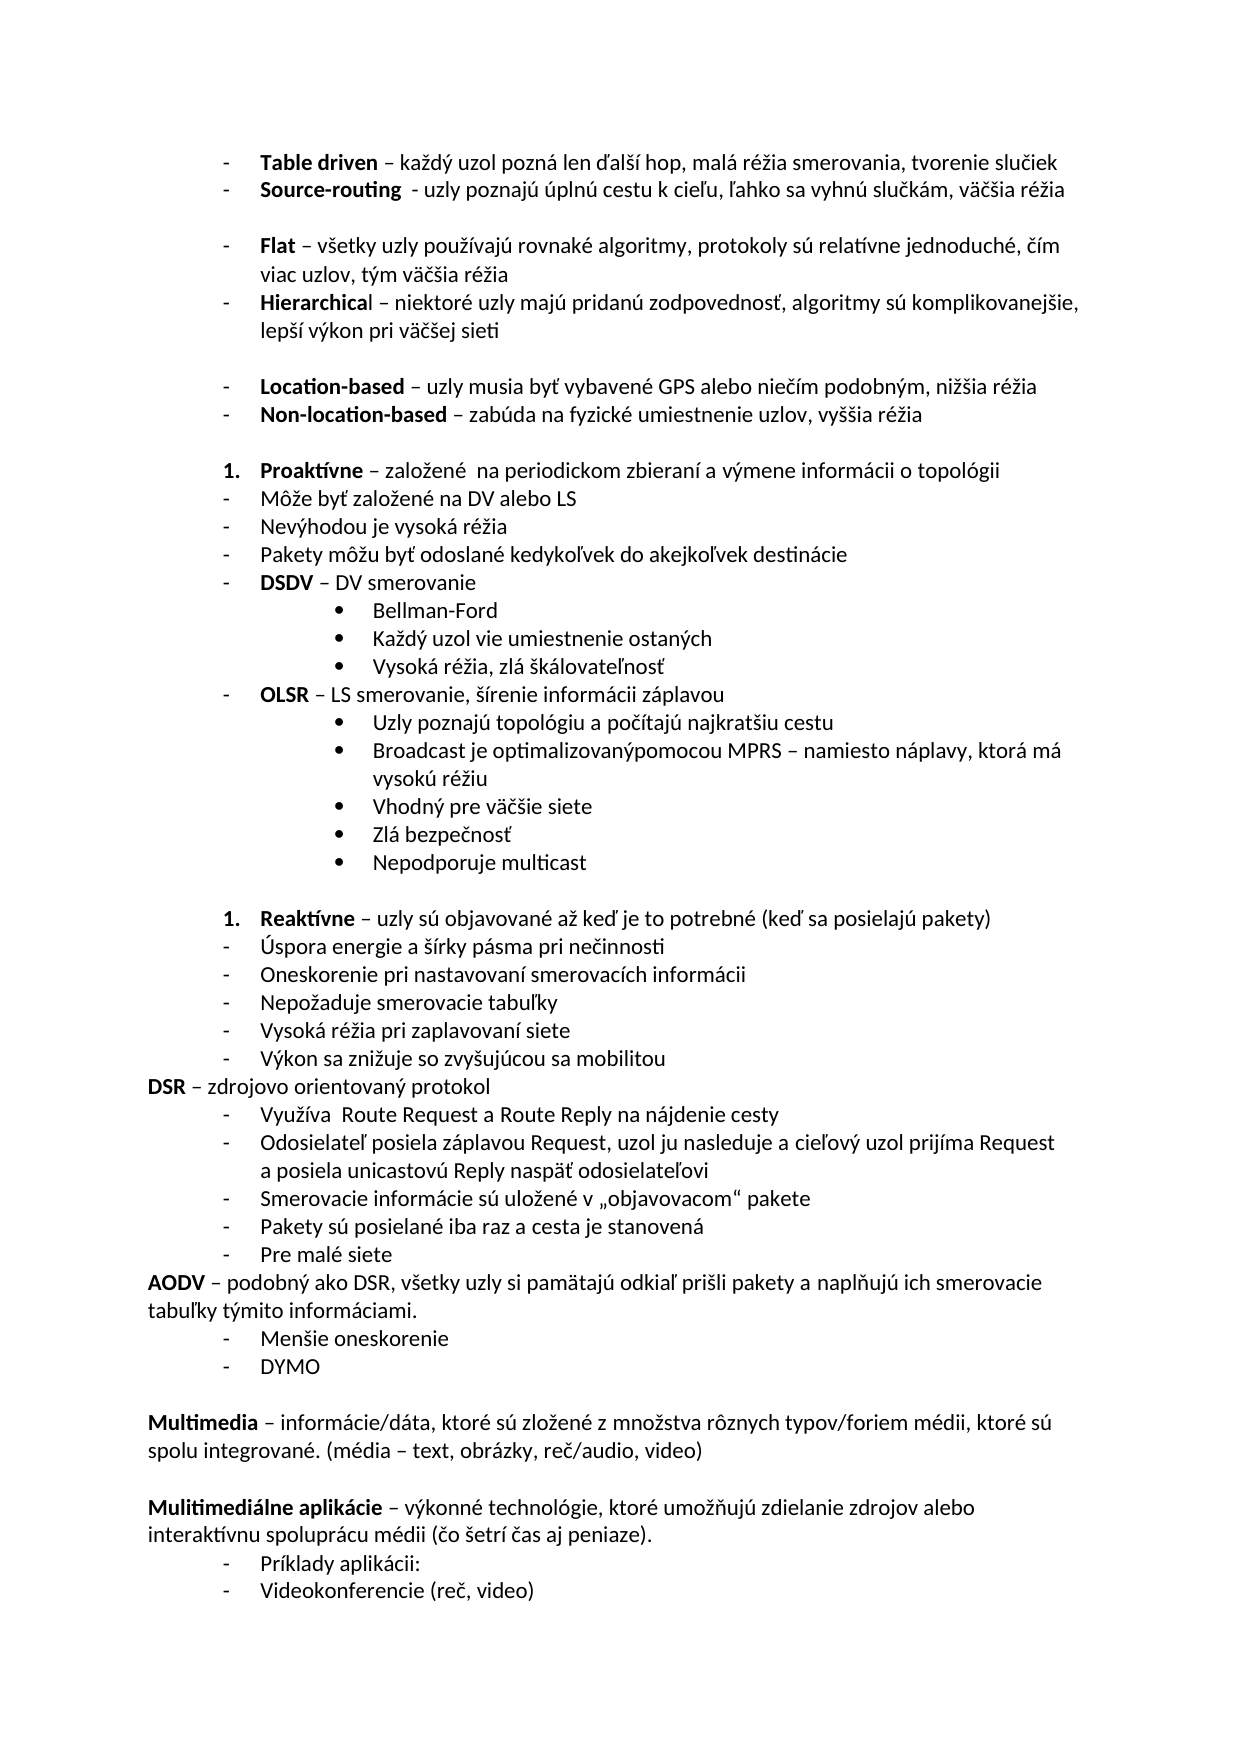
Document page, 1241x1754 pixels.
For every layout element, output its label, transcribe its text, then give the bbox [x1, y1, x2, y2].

list Využíva Route Request a Route Reply na nájdenie cesty [223, 1100, 1093, 1128]
list Menšie oneskorenie [223, 1324, 1093, 1352]
list Flat – všetky uzly používajú rovnaké algoritmy, protokoly sú relatívne jednoduché, čím viac uzlov, tým väčšia réžia [223, 232, 1093, 288]
list Odosielateľ posiela záplavou Request, uzol ju nasleduje a cieľový uzol prijíma Request a posiela unicastovú Reply naspäť odosielateľovi [223, 1128, 1093, 1184]
list Non-location-based – zabúda na fyzické umiestnenie uzlov, vyššia réžia [223, 400, 1093, 428]
list DYMO [223, 1352, 1093, 1381]
list Bellman-Ford [335, 596, 1093, 624]
list Výkon sa znižuje so zvyšujúcou sa mobilitou [223, 1044, 1093, 1072]
list Location-based – uzly musia byť vybavené GPS alebo niečím podobným, nižšia réžia [223, 372, 1093, 400]
list OLSR – LS smerovanie, šírenie informácii záplavou [223, 680, 1093, 708]
list Smerovacie informácie sú uložené v „objavovacom“ pakete [223, 1184, 1093, 1212]
list Nepožaduje smerovacie tabuľky [223, 988, 1093, 1016]
list Úspora energie a šírky pásma pri nečinnosti [223, 932, 1093, 960]
list Uzly poznajú topológiu a počítajú najkratšiu cestu [335, 708, 1093, 736]
list Každý uzol vie umiestnenie ostaných [335, 624, 1093, 652]
list Príklady aplikácii: [223, 1549, 1093, 1577]
list Nepodporuje multicast [335, 848, 1093, 876]
list Source-routing - uzly poznajú úplnú cestu k cieľu, ľahko sa vyhnú slučkám, väčšia réžia [223, 176, 1093, 204]
text AODV – podobný ako DSR, všetky uzly si pamätajú odkiaľ prišli pakety a naplňujú ich smerovacie tabuľky týmito informáciami. [148, 1268, 1093, 1324]
text Mulitimediálne aplikácie – výkonné technológie, ktoré umožňujú zdielanie zdrojov alebo interaktívnu spoluprácu médii (čo šetrí čas aj peniaze). [148, 1493, 1093, 1549]
list Vysoká réžia, zlá škálovateľnosť [335, 652, 1093, 680]
list DSDV – DV smerovanie [223, 568, 1093, 596]
list Oneskorenie pri nastavovaní smerovacích informácii [223, 960, 1093, 988]
list Table driven – každý uzol pozná len ďalší hop, malá réžia smerovania, tvorenie slučiek [223, 148, 1093, 176]
text DSR – zdrojovo orientovaný protokol [148, 1072, 1093, 1100]
list Broadcast je optimalizovanýpomocou MPRS – namiesto náplavy, ktorá má vysokú réžiu [335, 736, 1093, 792]
list Hierarchical – niektoré uzly majú pridanú zodpovednosť, algoritmy sú komplikovanejšie, lepší výkon pri väčšej sieti [223, 288, 1093, 344]
list Nevýhodou je vysoká réžia [223, 512, 1093, 540]
list Pakety sú posielané iba raz a cesta je stanovená [223, 1212, 1093, 1240]
list Zlá bezpečnosť [335, 820, 1093, 848]
list Pakety môžu byť odoslané kedykoľvek do akejkoľvek destinácie [223, 540, 1093, 568]
list Vysoká réžia pri zaplavovaní siete [223, 1016, 1093, 1044]
list Môže byť založené na DV alebo LS [223, 484, 1093, 512]
list Proaktívne – založené na periodickom zbieraní a výmene informácii o topológii [223, 456, 1093, 484]
list Videokonferencie (reč, video) [223, 1577, 1093, 1605]
list Vhodný pre väčšie siete [335, 792, 1093, 820]
list Pre malé siete [223, 1240, 1093, 1268]
text Multimedia – informácie/dáta, ktoré sú zložené z množstva rôznych typov/foriem médii, ktoré sú spolu integrované. (média – text, obrázky, reč/audio, video) [148, 1408, 1093, 1464]
list Reaktívne – uzly sú objavované až keď je to potrebné (keď sa posielajú pakety) [223, 904, 1093, 932]
